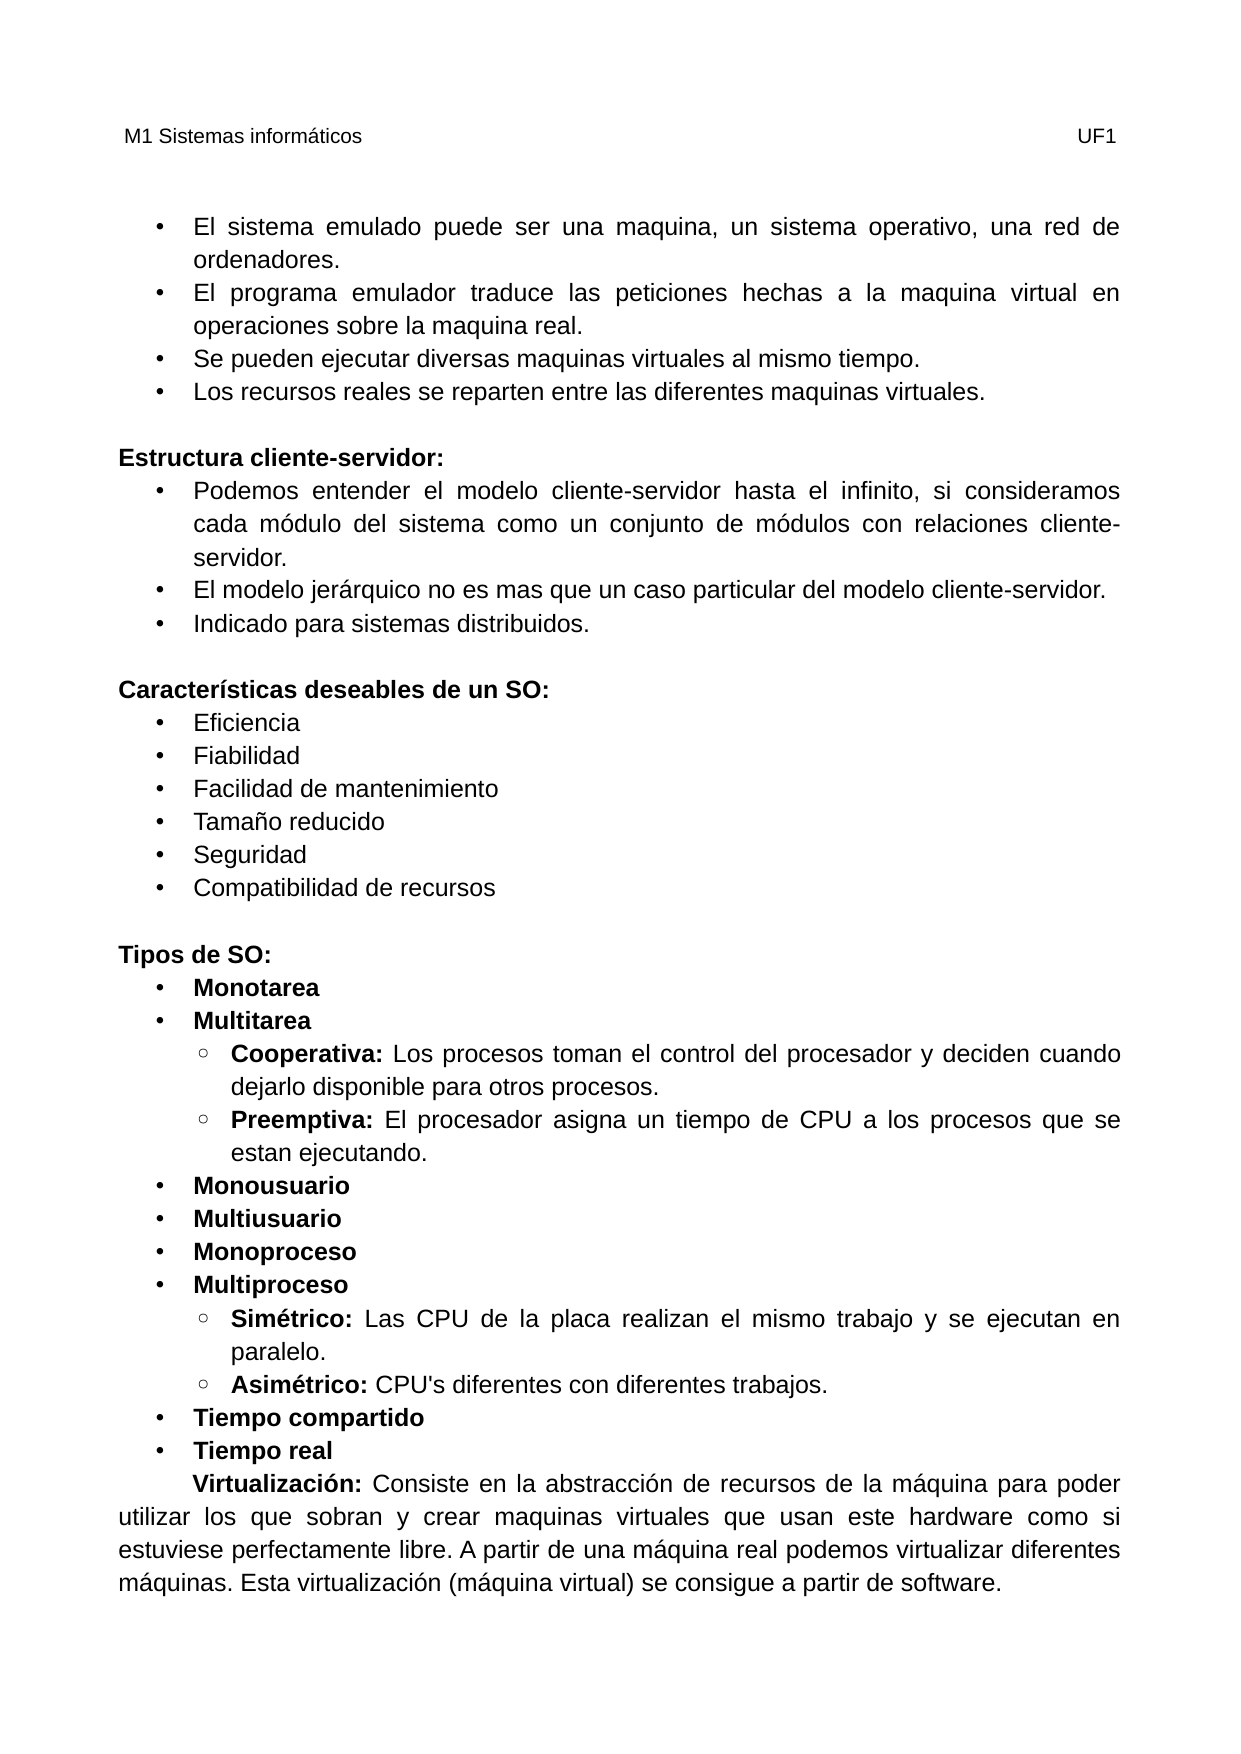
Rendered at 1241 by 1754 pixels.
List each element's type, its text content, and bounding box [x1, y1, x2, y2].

list Monotarea [156, 973, 1122, 1001]
list Monoproceso [156, 1237, 1122, 1266]
text Tipos de SO: [118, 939, 1122, 968]
list Indicado para sistemas distribuidos. [156, 609, 1122, 637]
list El programa emulador traduce las peticiones hechas a la maquina virtual en operaciones sobre la maquina real. [156, 278, 1122, 340]
list Multitarea [156, 1006, 1122, 1034]
list Monousuario [156, 1171, 1122, 1200]
list Tiempo compartido [156, 1403, 1122, 1432]
list El modelo jerárquico no es mas que un caso particular del modelo cliente-servidor. [156, 576, 1122, 604]
list Seguridad [156, 840, 1122, 869]
list Multiusuario [156, 1204, 1122, 1233]
list Se pueden ejecutar diversas maquinas virtuales al mismo tiempo. [156, 344, 1122, 373]
text Estructura cliente-servidor: [118, 443, 1122, 472]
list Compatibilidad de recursos [156, 873, 1122, 902]
list Facilidad de mantenimiento [156, 774, 1122, 803]
list Preemptiva: El procesador asigna un tiempo de CPU a los procesos que se estan ejecutando. [193, 1105, 1122, 1167]
list Multiproceso [156, 1271, 1122, 1299]
list Cooperativa: Los procesos toman el control del procesador y deciden cuando dejarlo disponible para otros procesos. [193, 1039, 1122, 1101]
list Podemos entender el modelo cliente-servidor hasta el infinito, si consideramos cada módulo del sistema como un conjunto de módulos con relaciones cliente-servidor. [156, 476, 1122, 571]
list Fiabilidad [156, 741, 1122, 770]
list Asimétrico: CPU's diferentes con diferentes trabajos. [193, 1370, 1122, 1399]
list Los recursos reales se reparten entre las diferentes maquinas virtuales. [156, 377, 1122, 406]
list Simétrico: Las CPU de la placa realizan el mismo trabajo y se ejecutan en paralelo. [193, 1304, 1122, 1366]
list Tiempo real [156, 1436, 1122, 1465]
text Características deseables de un SO: [118, 675, 1122, 703]
list El sistema emulado puede ser una maquina, un sistema operativo, una red de ordenadores. [156, 212, 1122, 274]
list Tamaño reducido [156, 807, 1122, 836]
text Virtualización: Consiste en la abstracción de recursos de la máquina para poder utilizar los que sobran y crear maquinas virtuales que usan este hardware como si estuviese perfectamente libre. A partir de una máquina real podemos virtualizar diferentes máquinas. Esta virtualización (máquina virtual) se consigue a partir de software. [118, 1469, 1122, 1597]
list Eficiencia [156, 708, 1122, 737]
